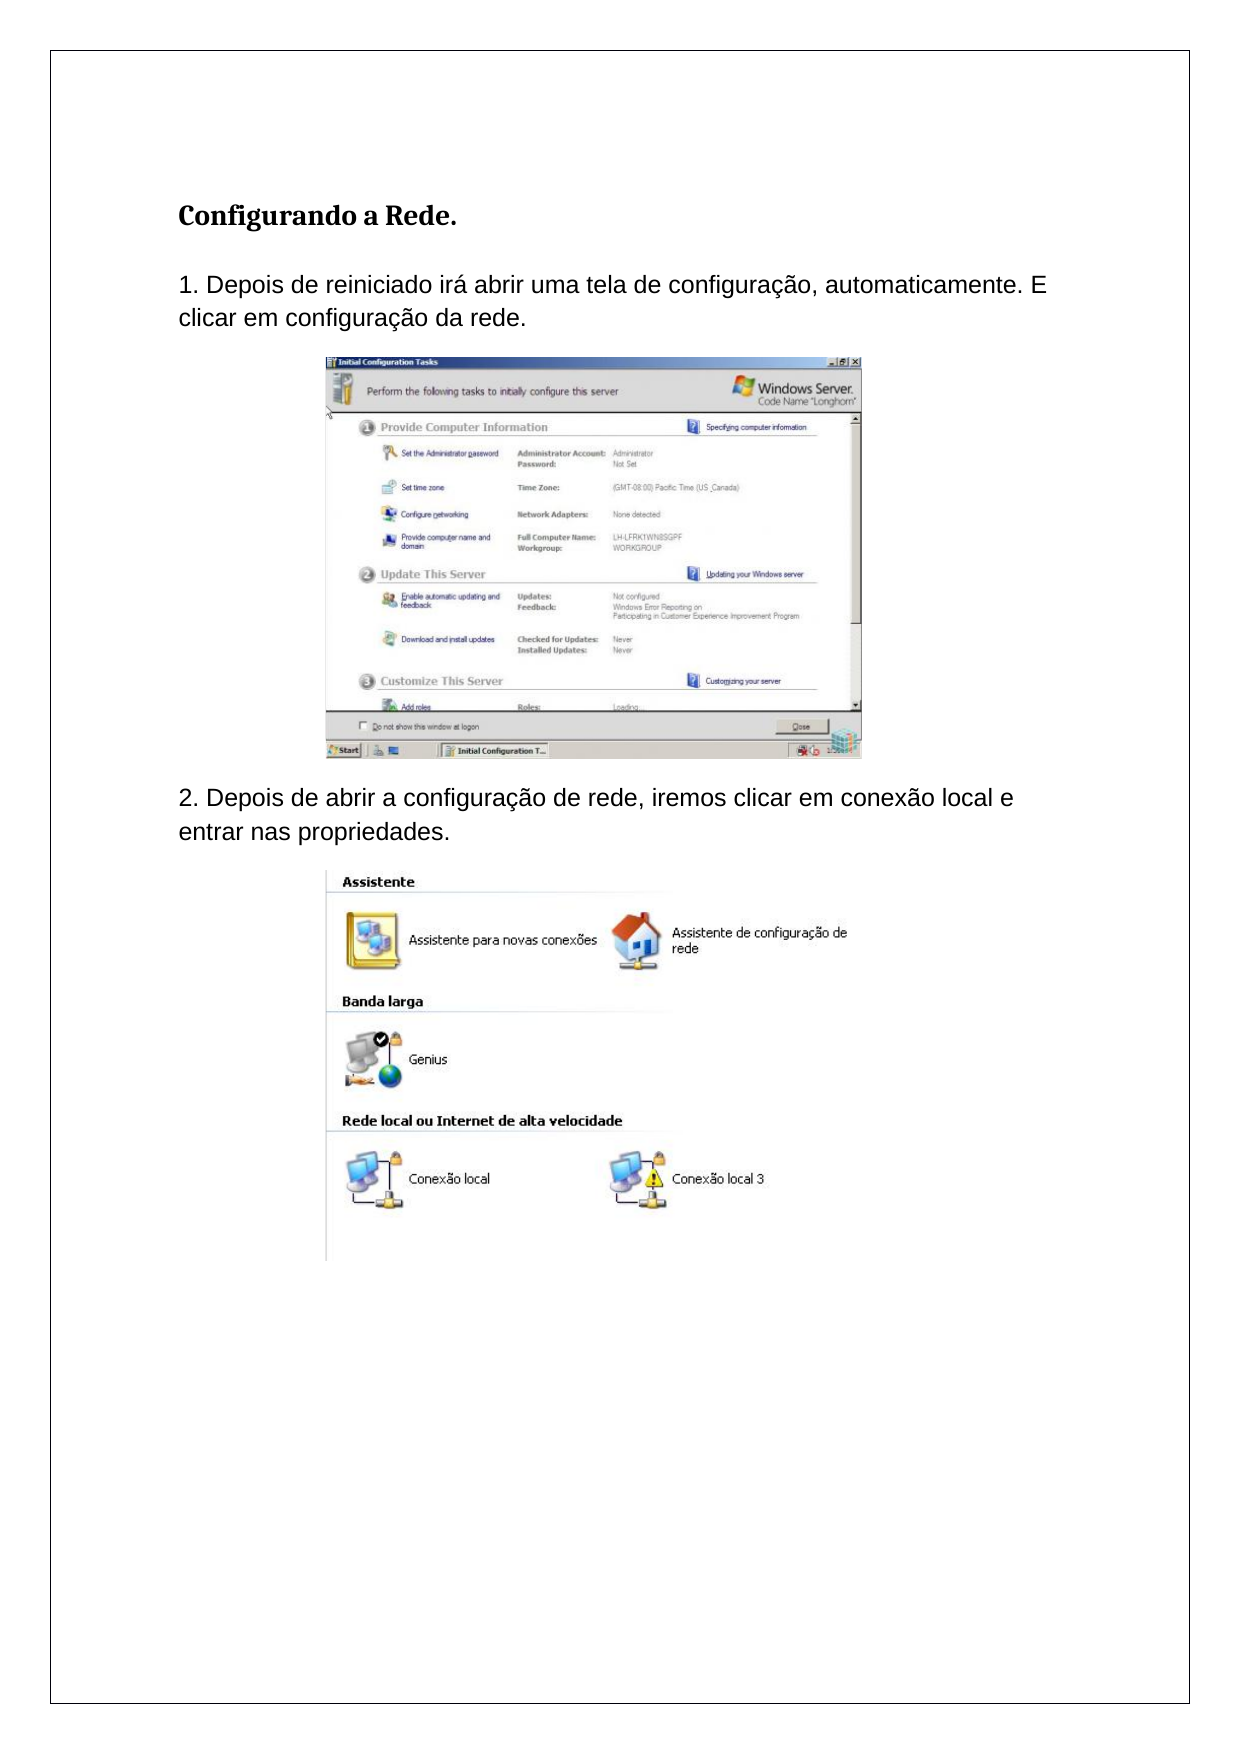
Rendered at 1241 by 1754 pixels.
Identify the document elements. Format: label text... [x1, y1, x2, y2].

picture [325, 357, 862, 759]
picture [325, 870, 877, 1261]
text 1. Depois de reiniciado irá abrir uma tela de configuração, automaticamente. E clicar em configuração da rede. [178, 237, 1062, 332]
text 2. Depois de abrir a configuração de rede, iremos clicar em conexão local e entrar nas propriedades. [178, 783, 1062, 845]
subtitle Configurando a Rede. [178, 199, 1062, 232]
